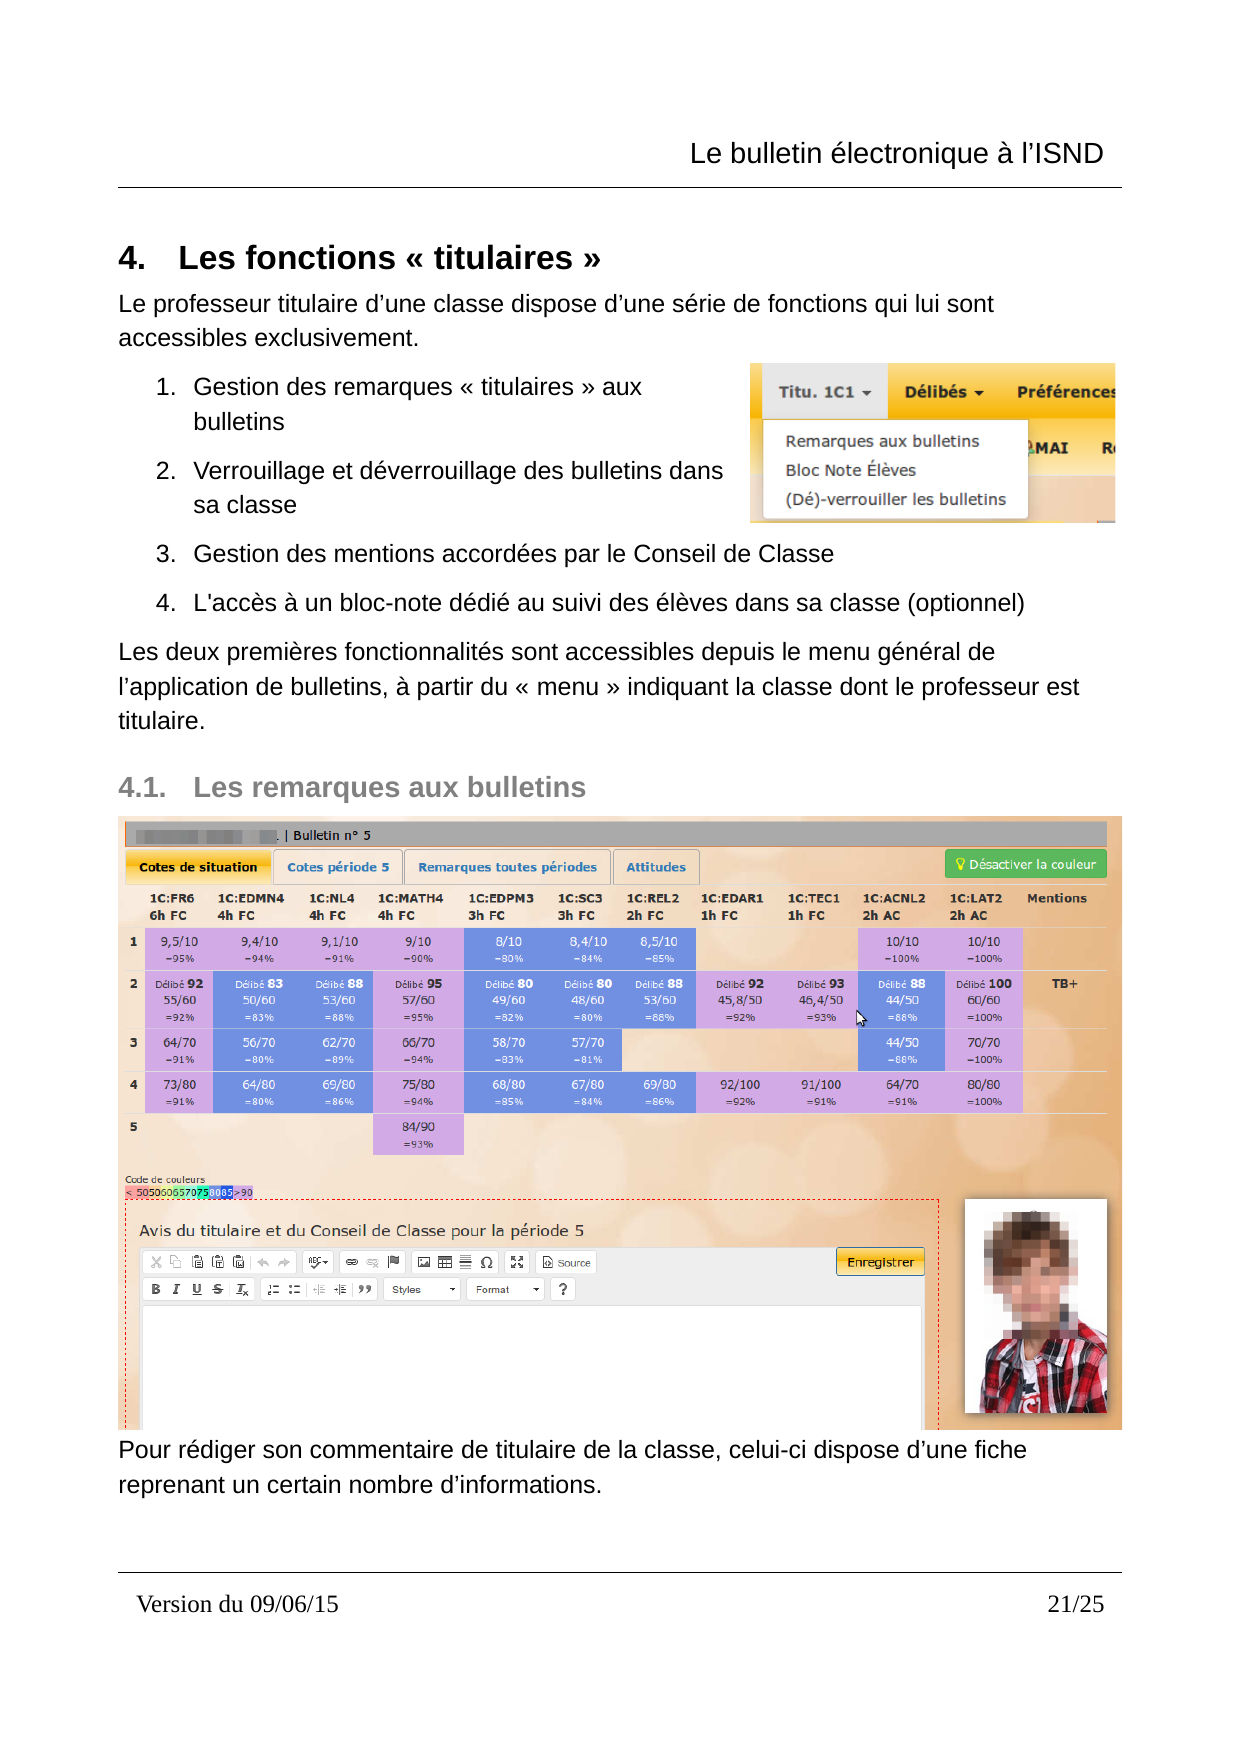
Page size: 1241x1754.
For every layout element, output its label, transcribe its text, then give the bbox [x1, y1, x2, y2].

picture [118, 816, 1123, 1430]
list Gestion des remarques « titulaires » aux bulletins [156, 372, 750, 435]
subtitle Les fonctions « titulaires » [118, 237, 1122, 276]
list L'accès à un bloc-note dédié au suivi des élèves dans sa classe (optionnel) [156, 588, 1122, 617]
text Pour rédiger son commentaire de titulaire de la classe, celui-ci dispose d’une fiche reprenant un certain nombre d’informations. [118, 1430, 1122, 1498]
text Les deux premières fonctionnalités sont accessibles depuis le menu général de l’application de bulletins, à partir du « menu » indiquant la classe dont le professeur est titulaire. [118, 637, 1122, 735]
list Gestion des mentions accordées par le Conseil de Classe [156, 539, 1122, 568]
subtitle Les remarques aux bulletins [118, 770, 1122, 803]
list Verrouillage et déverrouillage des bulletins dans sa classe [156, 456, 750, 519]
text Le professeur titulaire d’une classe dispose d’une série de fonctions qui lui sont accessibles exclusivement. [118, 289, 1122, 352]
picture [750, 363, 1116, 523]
